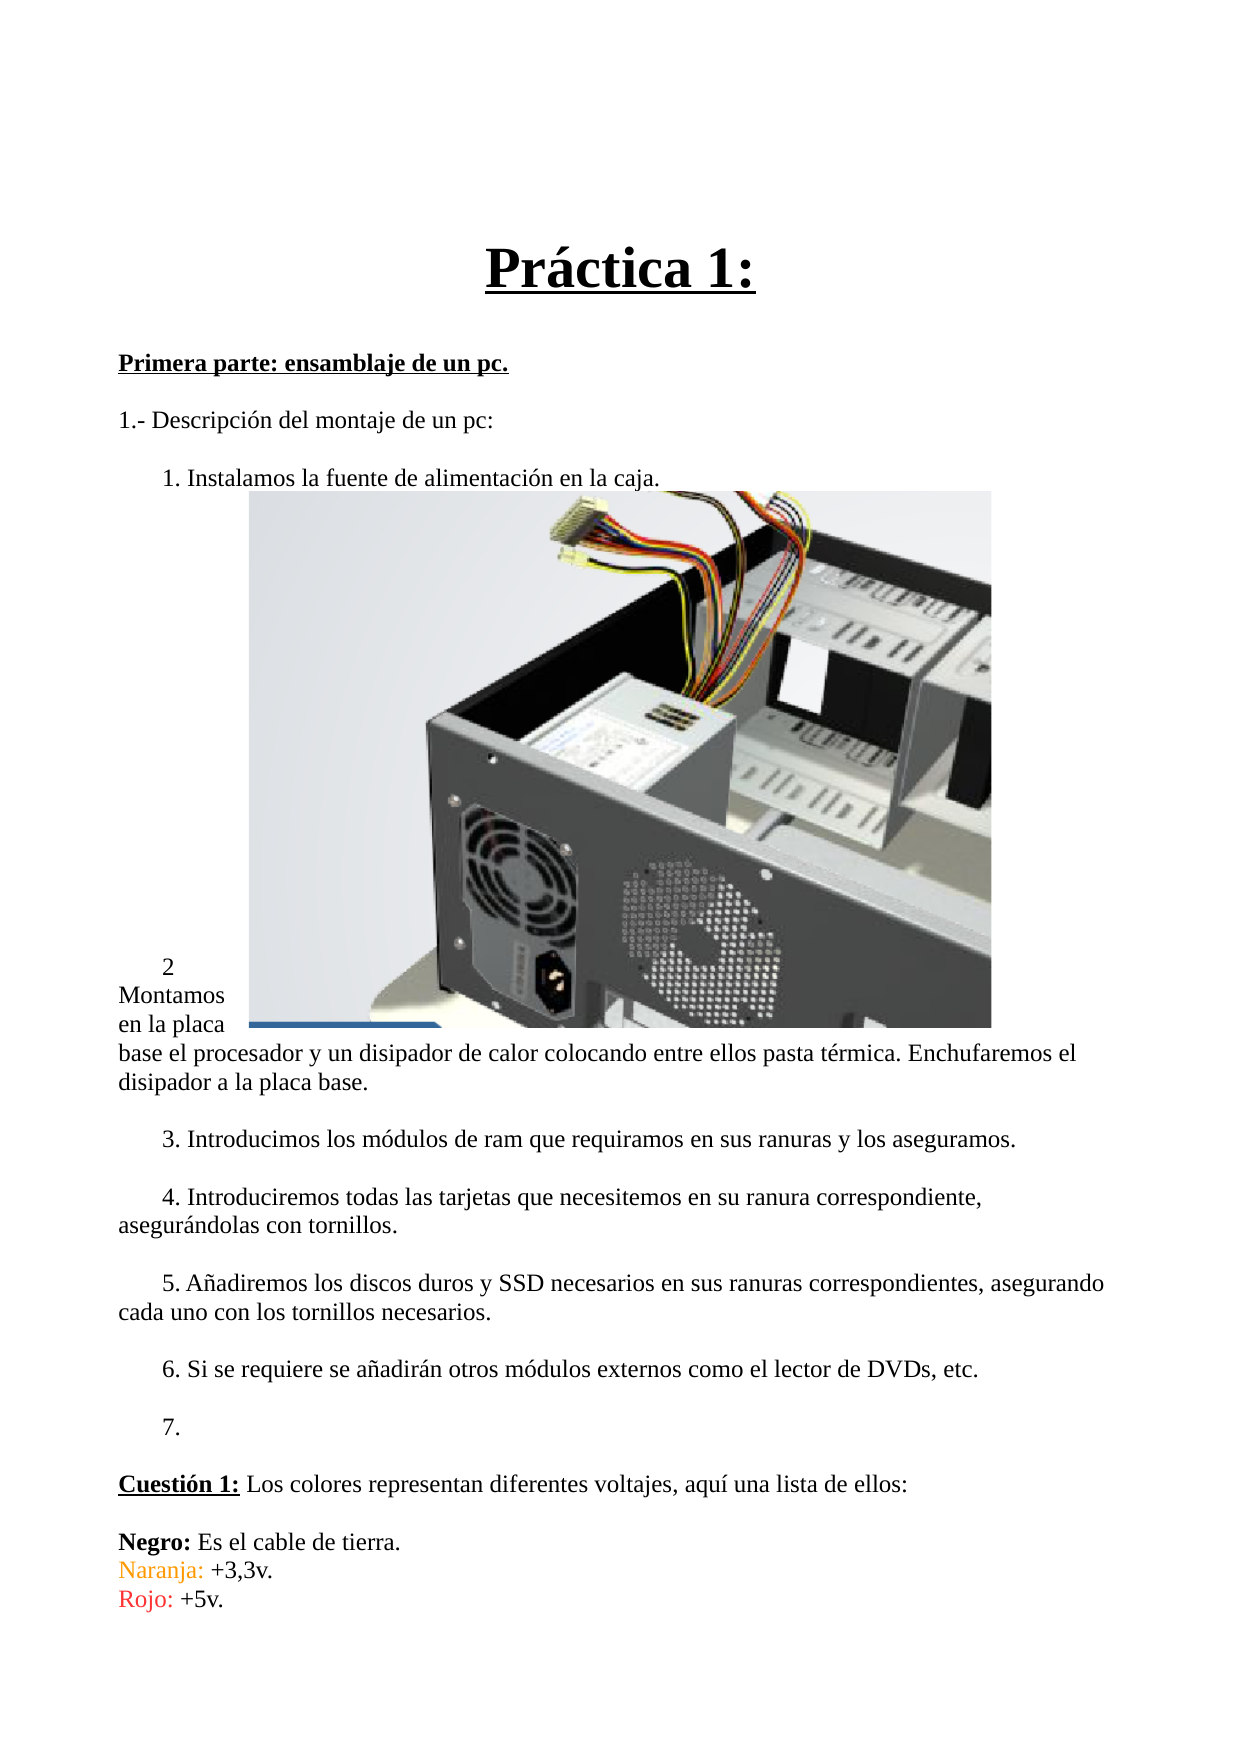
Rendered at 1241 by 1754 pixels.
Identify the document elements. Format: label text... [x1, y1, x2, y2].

text Cuestión 1: Los colores representan diferentes voltajes, aquí una lista de ellos: [118, 1469, 1122, 1498]
text 6. Si se requiere se añadirán otros módulos externos como el lector de DVDs, etc. [118, 1354, 1122, 1383]
text Primera parte: ensamblaje de un pc. [118, 348, 1122, 377]
text 3. Introducimos los módulos de ram que requiramos en sus ranuras y los aseguramos. [118, 1124, 1122, 1153]
picture [248, 491, 992, 1028]
text Negro: Es el cable de tierra. [118, 1527, 1122, 1556]
text 1.- Descripción del montaje de un pc: [118, 406, 1122, 434]
text 4. Introduciremos todas las tarjetas que necesitemos en su ranura correspondiente, asegurándolas con tornillos. [118, 1182, 1122, 1239]
text Rojo: +5v. [118, 1584, 1122, 1613]
text 7. [118, 1412, 1122, 1441]
text Naranja: +3,3v. [118, 1556, 1122, 1584]
text 5. Añadiremos los discos duros y SSD necesarios en sus ranuras correspondientes, asegurando cada uno con los tornillos necesarios. [118, 1268, 1122, 1326]
text 2 Montamos en la placa base el procesador y un disipador de calor colocando entre ellos pasta térmica. Enchufaremos el disipador a la placa base. [118, 952, 1122, 1096]
text Práctica 1: [118, 233, 1122, 300]
text 1. Instalamos la fuente de alimentación en la caja. [118, 463, 1122, 492]
